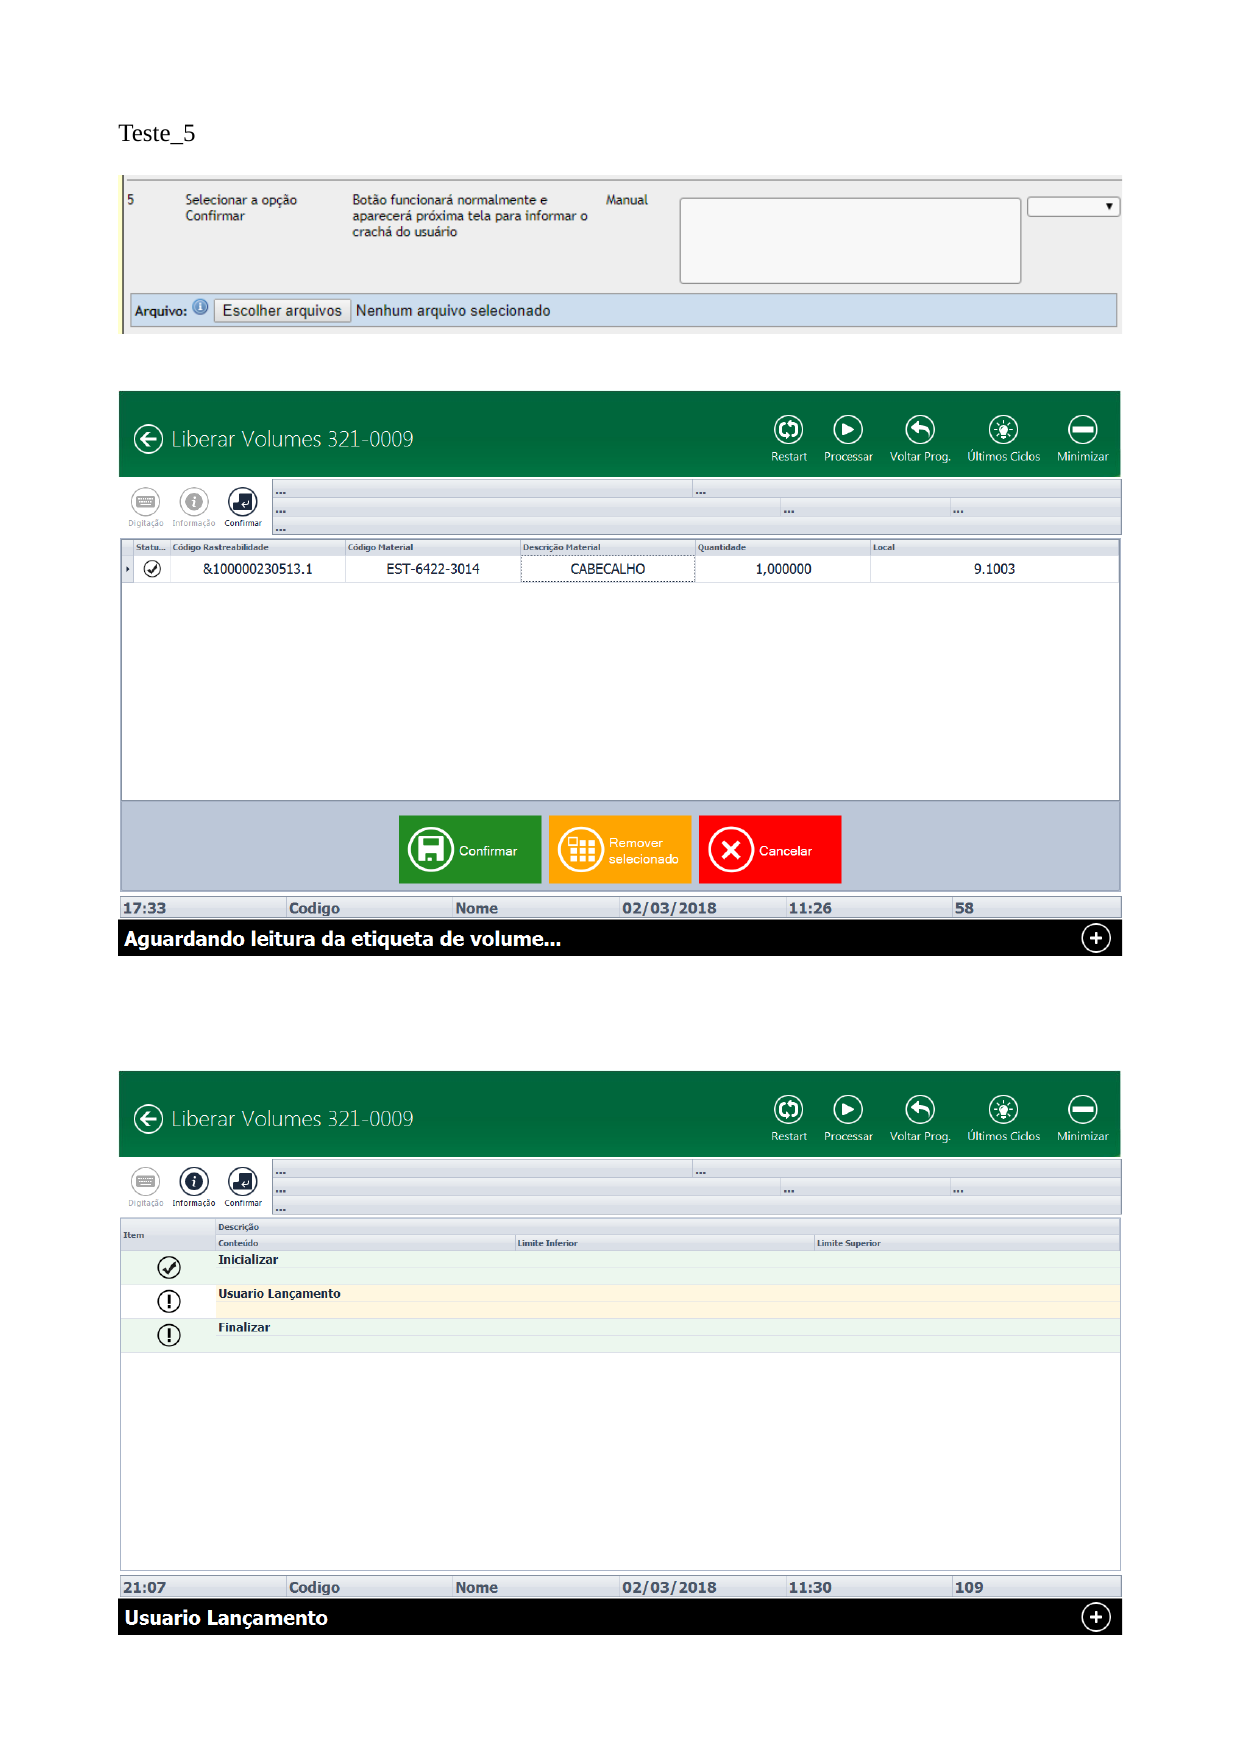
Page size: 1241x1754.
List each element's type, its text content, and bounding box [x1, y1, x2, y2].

picture [118, 1070, 1123, 1635]
picture [118, 175, 1123, 334]
picture [118, 390, 1123, 956]
text Teste_5 [118, 118, 1122, 147]
